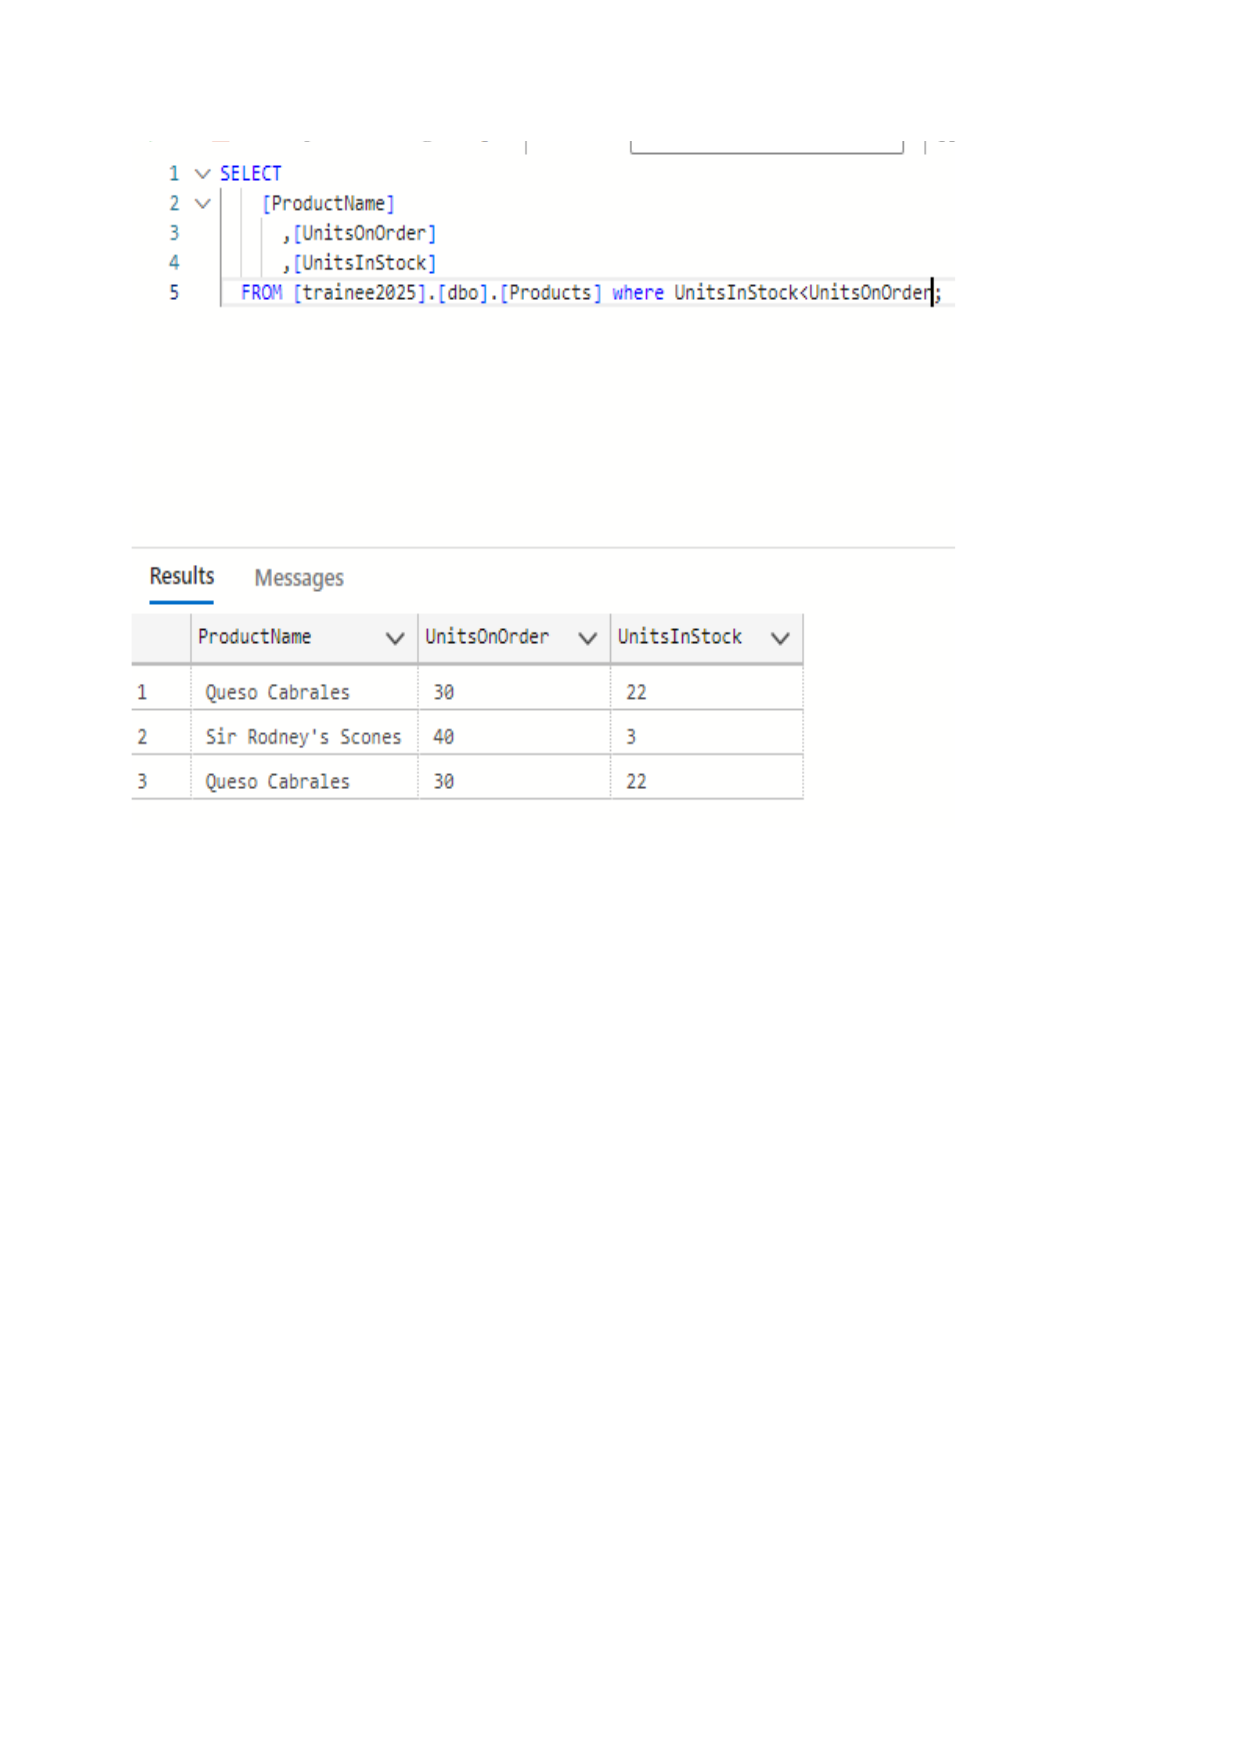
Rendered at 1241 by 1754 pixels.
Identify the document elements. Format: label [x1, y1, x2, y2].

picture [131, 141, 956, 828]
